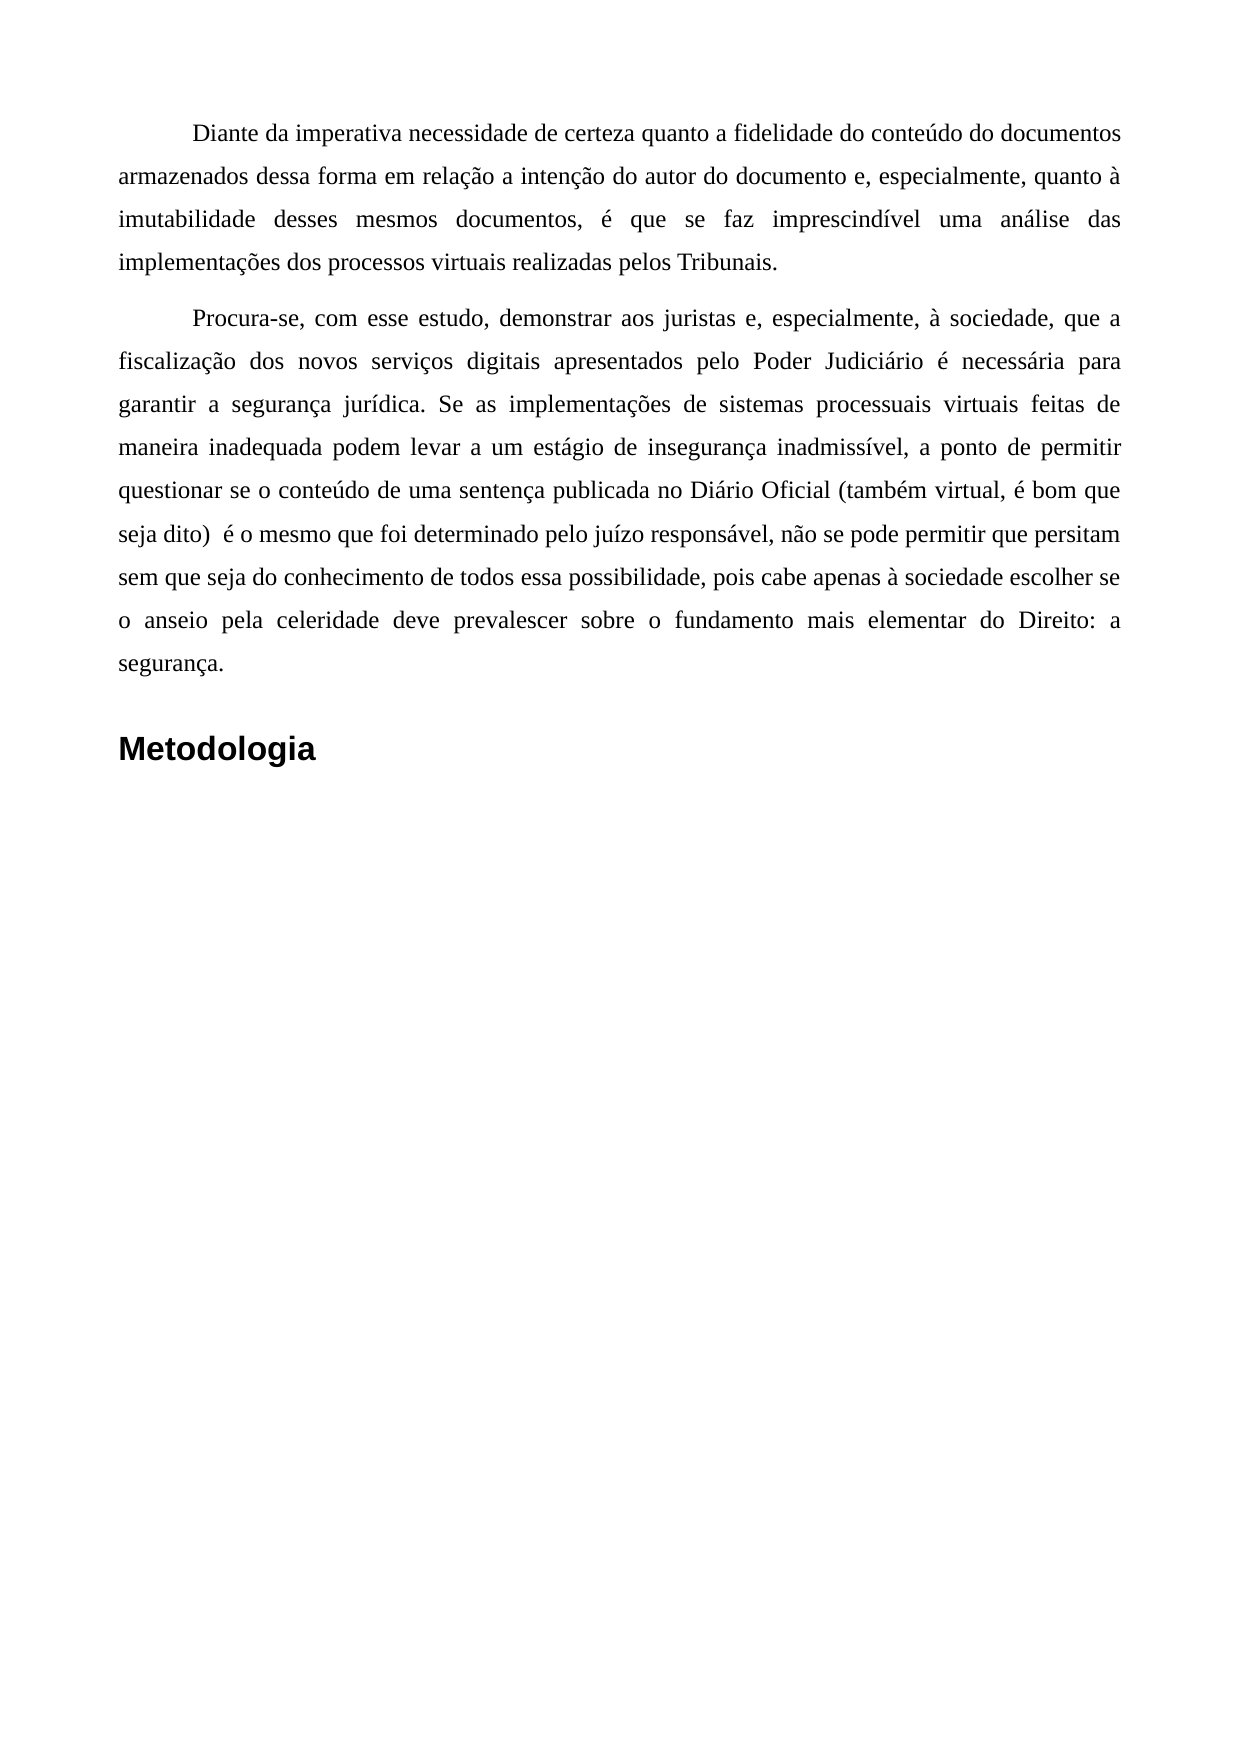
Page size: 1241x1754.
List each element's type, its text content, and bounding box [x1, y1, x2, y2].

subtitle Metodologia [118, 729, 1122, 767]
text Diante da imperativa necessidade de certeza quanto a fidelidade do conteúdo do documentos armazenados dessa forma em relação a intenção do autor do documento e, especialmente, quanto à imutabilidade desses mesmos documentos, é que se faz imprescindível uma análise das implementações dos processos virtuais realizadas pelos Tribunais. [118, 118, 1122, 276]
text Procura-se, com esse estudo, demonstrar aos juristas e, especialmente, à sociedade, que a fiscalização dos novos serviços digitais apresentados pelo Poder Judiciário é necessária para garantir a segurança jurídica. Se as implementações de sistemas processuais virtuais feitas de maneira inadequada podem levar a um estágio de insegurança inadmissível, a ponto de permitir questionar se o conteúdo de uma sentença publicada no Diário Oficial (também virtual, é bom que seja dito) é o mesmo que foi determinado pelo juízo responsável, não se pode permitir que persitam sem que seja do conhecimento de todos essa possibilidade, pois cabe apenas à sociedade escolher se o anseio pela celeridade deve prevalescer sobre o fundamento mais elementar do Direito: a segurança. [118, 303, 1122, 677]
